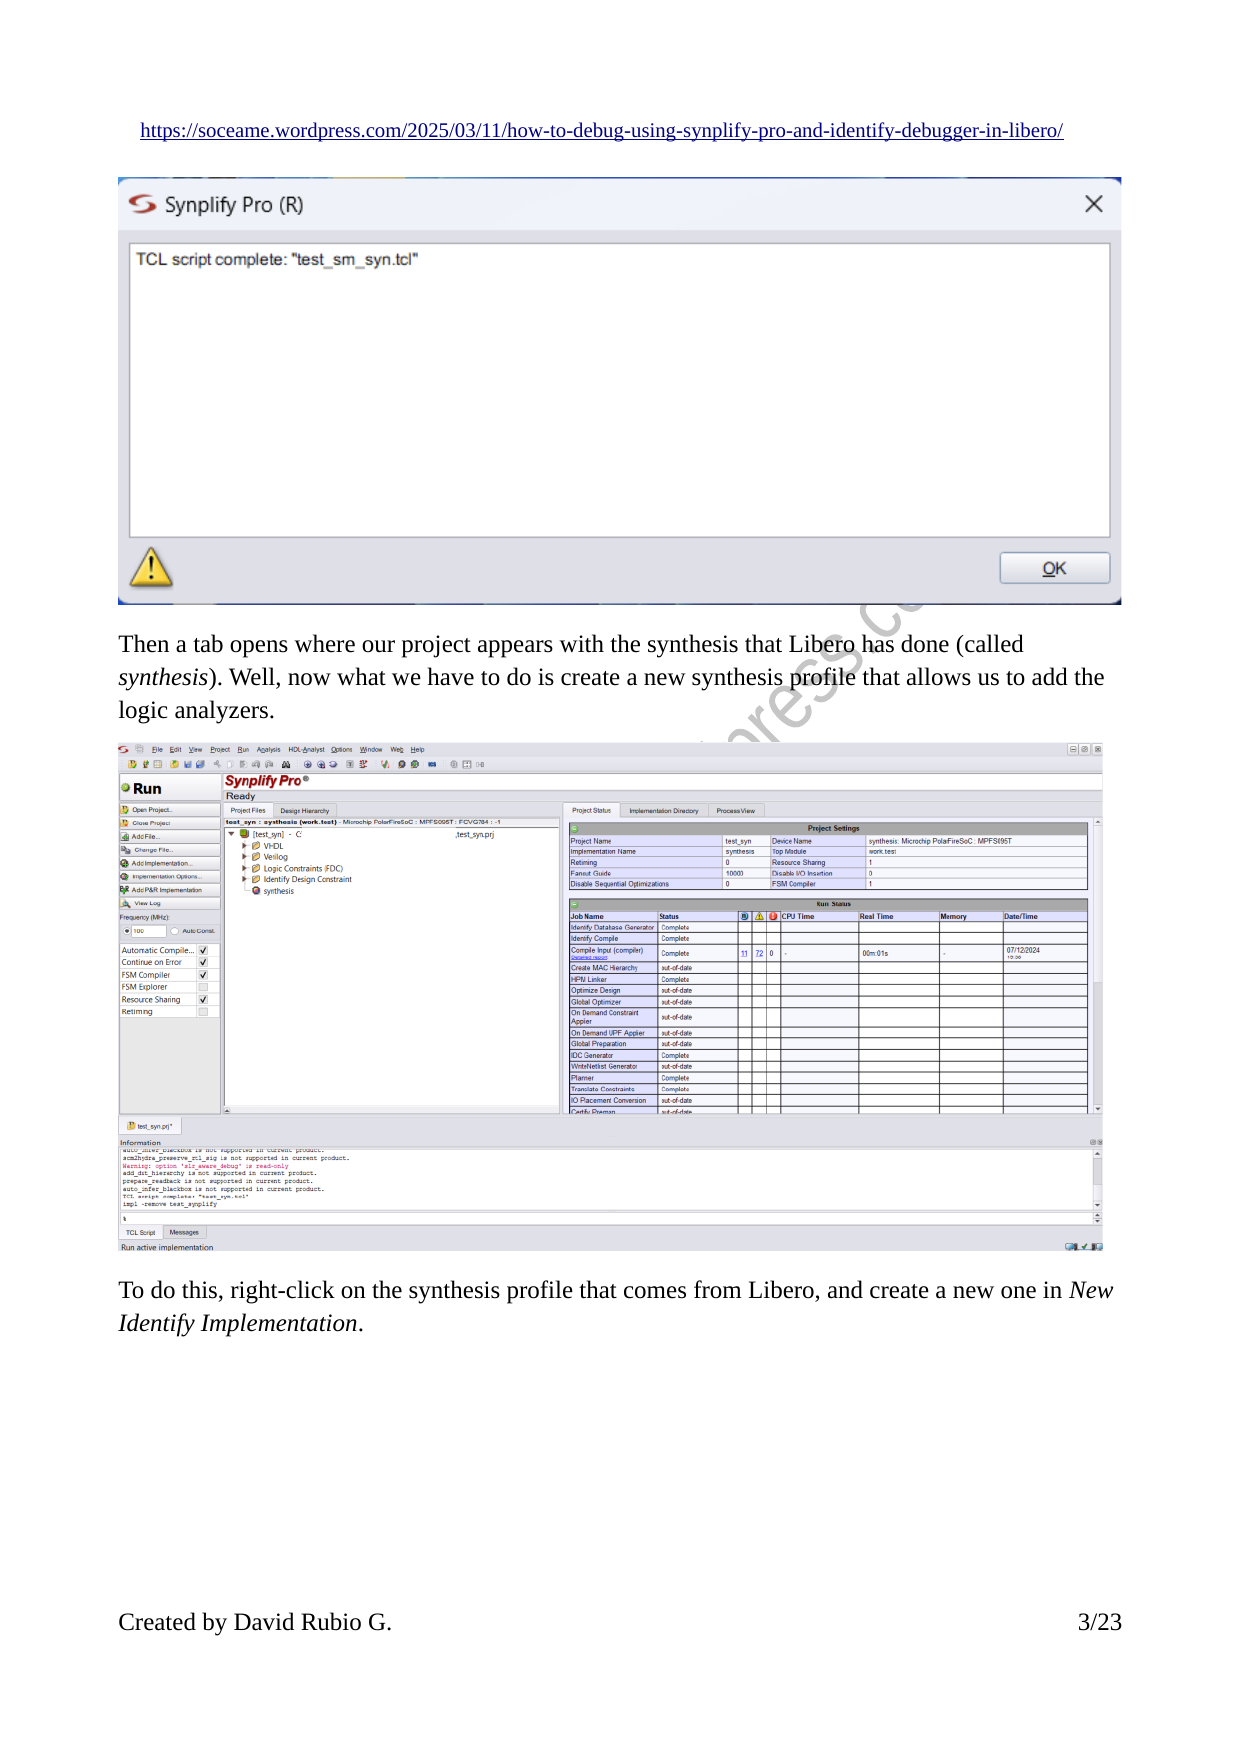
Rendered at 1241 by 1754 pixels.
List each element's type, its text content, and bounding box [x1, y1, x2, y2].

picture [118, 742, 1103, 1251]
text To do this, right-click on the synthesis profile that comes from Libero, and create a new one in New Identify Implementation. [118, 1275, 1122, 1337]
picture [118, 177, 1122, 605]
text Then a tab opens where our project appears with the synthesis that Libero has done (called synthesis). Well, now what we have to do is create a new synthesis profile that allows us to add the logic analyzers. [118, 629, 1122, 723]
